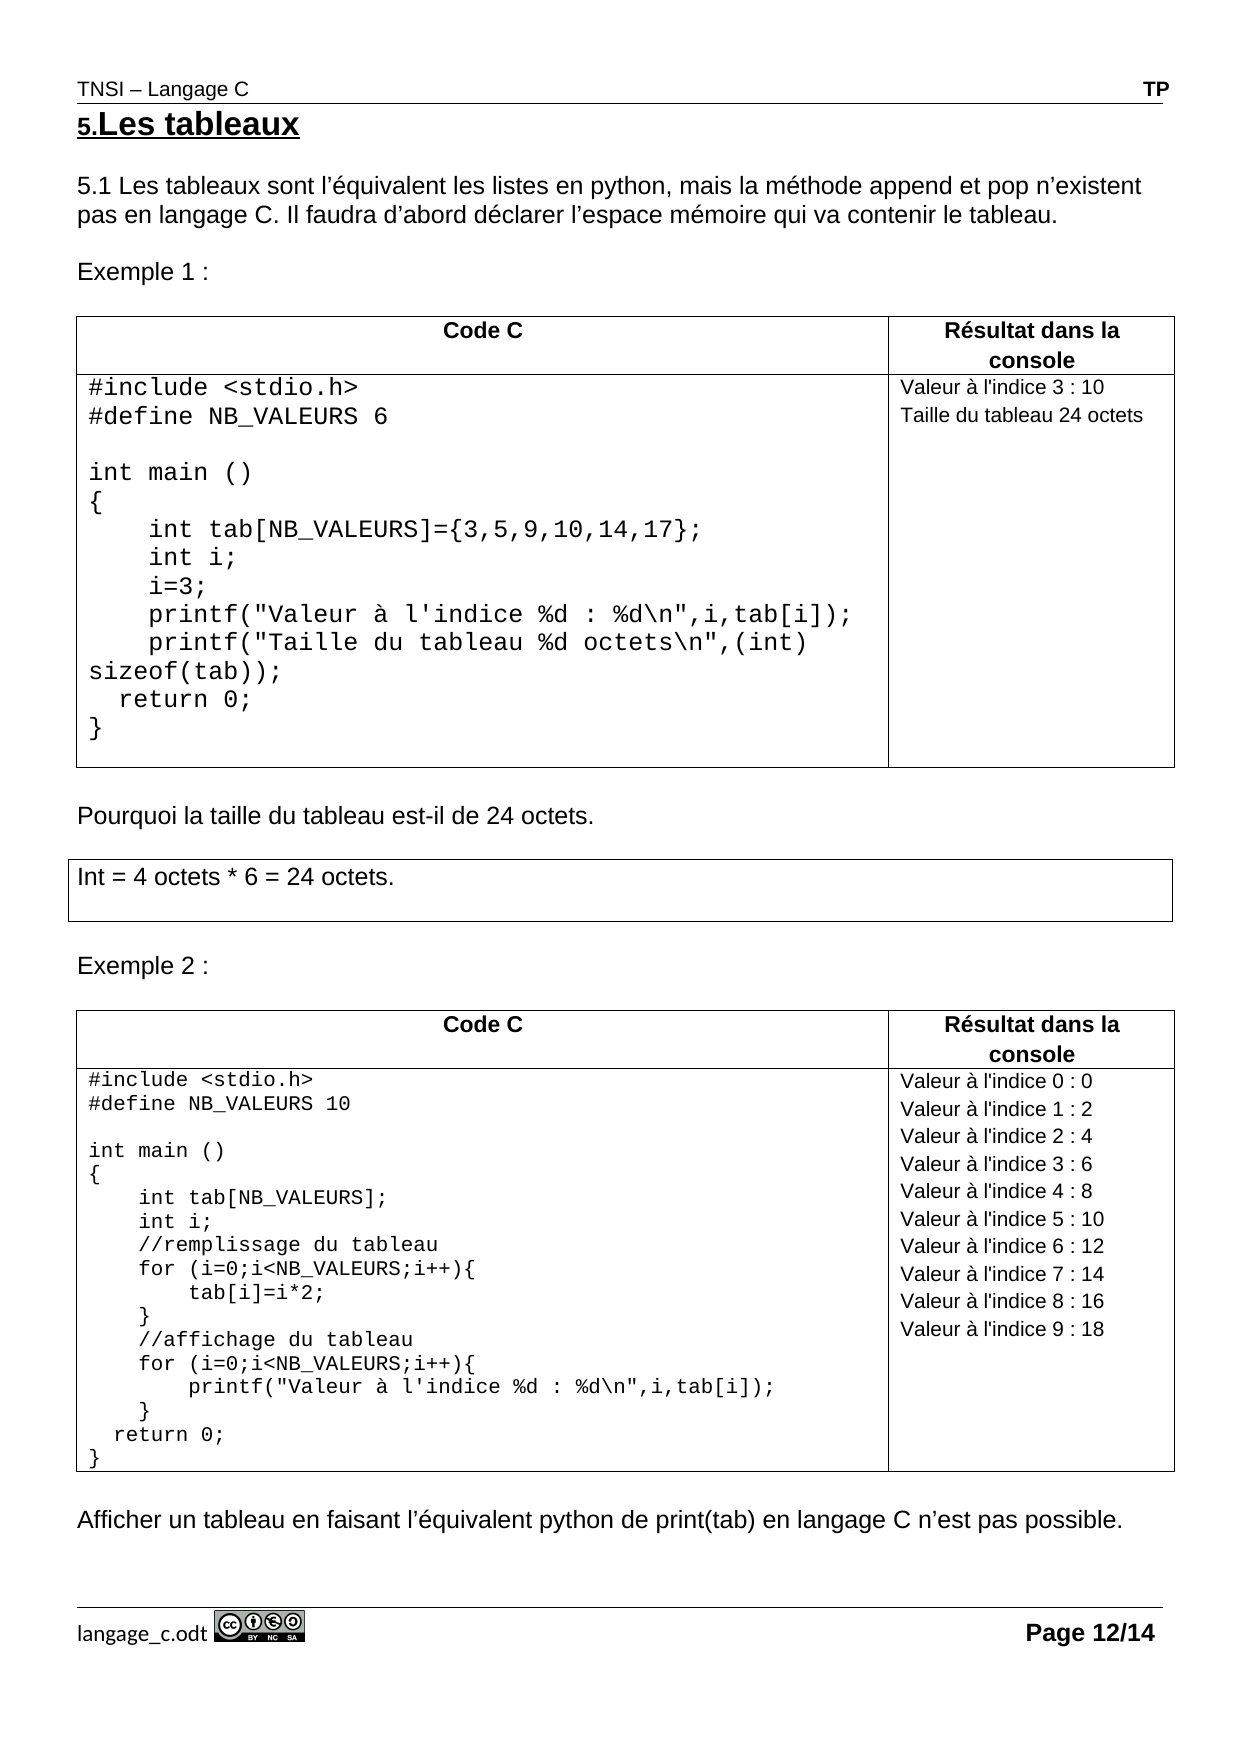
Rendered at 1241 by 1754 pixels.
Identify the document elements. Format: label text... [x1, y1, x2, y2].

table_header Code C [77, 317, 888, 374]
picture [214, 1610, 305, 1642]
table_cell #include <stdio.h> #define NB_VALEURS 6 int main () { int tab[NB_VALEURS]={3,5,9,10,14,17}; int i; i=3; printf("Valeur à l'indice %d : %d\n",i,tab[i]); printf("Taille du tableau %d octets\n",(int) sizeof(tab)); return 0; } [77, 375, 888, 767]
text Int = 4 octets * 6 = 24 octets. [69, 860, 1172, 891]
text 5.1 Les tableaux sont l’équivalent les listes en python, mais la méthode append et pop n’existent pas en langage C. Il faudra d’abord déclarer l’espace mémoire qui va contenir le tableau. [77, 171, 1163, 228]
table_cell #include <stdio.h> #define NB_VALEURS 10 int main () { int tab[NB_VALEURS]; int i; //remplissage du tableau for (i=0;i<NB_VALEURS;i++){ tab[i]=i*2; } //affichage du tableau for (i=0;i<NB_VALEURS;i++){ printf("Valeur à l'indice %d : %d\n",i,tab[i]); } return 0; } [77, 1069, 888, 1471]
table_header Résultat dans la console [889, 317, 1174, 374]
text Exemple 2 : [77, 951, 1163, 980]
text Exemple 1 : [77, 257, 1163, 286]
text Pourquoi la taille du tableau est-il de 24 octets. [77, 801, 1163, 830]
table_cell Valeur à l'indice 3 : 10 Taille du tableau 24 octets [889, 375, 1174, 767]
list Les tableaux [77, 104, 1163, 142]
table_header Résultat dans la console [889, 1011, 1174, 1068]
text Afficher un tableau en faisant l’équivalent python de print(tab) en langage C n’est pas possible. [77, 1505, 1163, 1534]
table_header Code C [77, 1011, 888, 1068]
table_cell Valeur à l'indice 0 : 0 Valeur à l'indice 1 : 2 Valeur à l'indice 2 : 4 Valeur à l'indice 3 : 6 Valeur à l'indice 4 : 8 Valeur à l'indice 5 : 10 Valeur à l'indice 6 : 12 Valeur à l'indice 7 : 14 Valeur à l'indice 8 : 16 Valeur à l'indice 9 : 18 [889, 1069, 1174, 1471]
